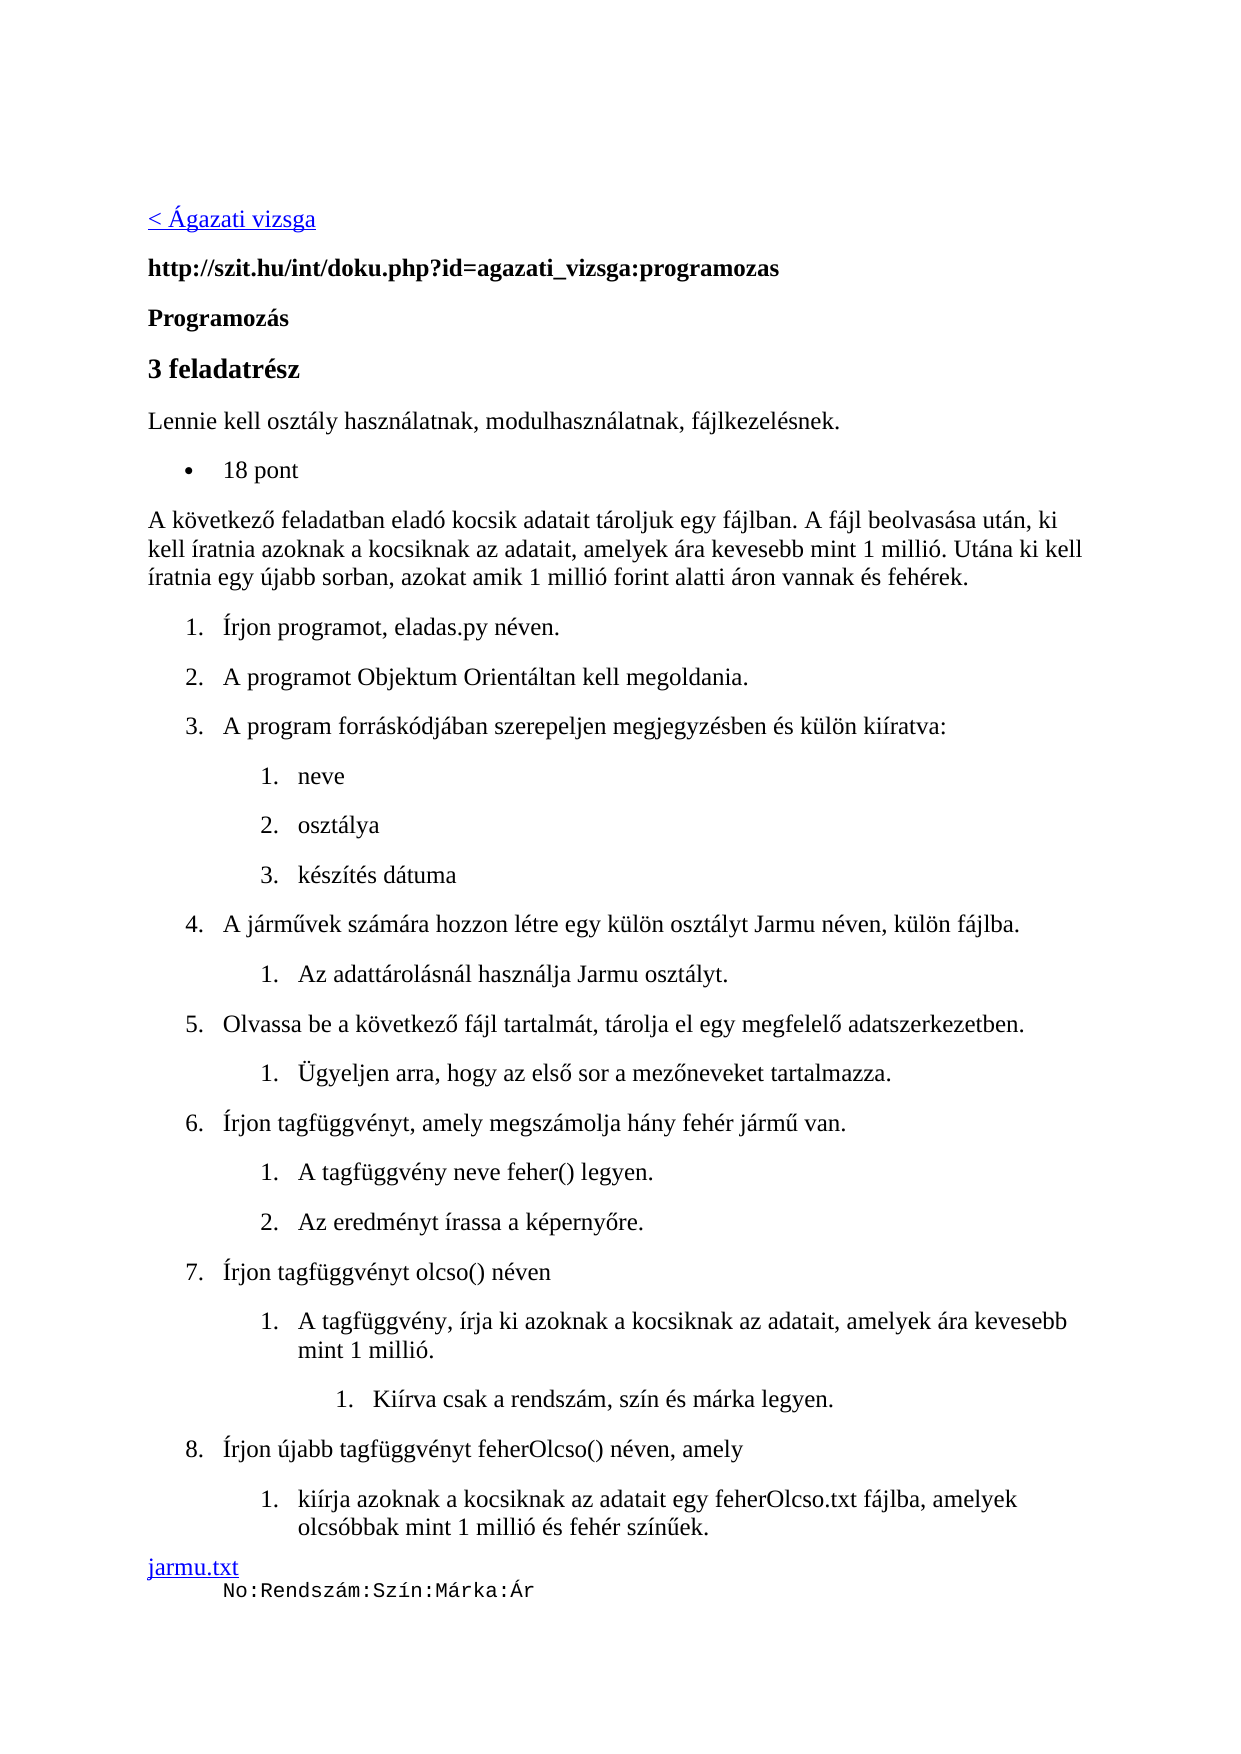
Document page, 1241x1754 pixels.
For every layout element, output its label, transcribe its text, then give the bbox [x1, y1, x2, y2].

list A járművek számára hozzon létre egy külön osztályt Jarmu néven, külön fájlba. [185, 909, 1093, 938]
list készítés dátuma [260, 860, 1093, 889]
text < Ágazati vizsga [148, 204, 1093, 232]
subtitle Programozás [148, 303, 1093, 332]
subtitle http://szit.hu/int/doku.php?id=agazati_vizsga:programozas [148, 253, 1093, 282]
text jarmu.txt [148, 1552, 1093, 1580]
list kiírja azoknak a kocsiknak az adatait egy feherOlcso.txt fájlba, amelyek olcsóbbak mint 1 millió és fehér színűek. [260, 1484, 1093, 1541]
list A tagfüggvény neve feher() legyen. [260, 1157, 1093, 1186]
list Írjon tagfüggvényt, amely megszámolja hány fehér jármű van. [185, 1108, 1093, 1137]
list Írjon programot, eladas.py néven. [185, 612, 1093, 641]
list A programot Objektum Orientáltan kell megoldania. [185, 662, 1093, 690]
list neve [260, 761, 1093, 789]
list Írjon újabb tagfüggvényt feherOlcso() néven, amely [185, 1434, 1093, 1463]
list 18 pont [185, 455, 1093, 484]
list A program forráskódjában szerepeljen megjegyzésben és külön kiíratva: [185, 711, 1093, 740]
list A tagfüggvény, írja ki azoknak a kocsiknak az adatait, amelyek ára kevesebb mint 1 millió. [260, 1306, 1093, 1364]
text No:Rendszám:Szín:Márka:Ár [223, 1580, 1093, 1604]
text Lennie kell osztály használatnak, modulhasználatnak, fájlkezelésnek. [148, 406, 1093, 434]
list Írjon tagfüggvényt olcso() néven [185, 1257, 1093, 1285]
subtitle 3 feladatrész [148, 352, 1093, 385]
list Ügyeljen arra, hogy az első sor a mezőneveket tartalmazza. [260, 1058, 1093, 1087]
list Olvassa be a következő fájl tartalmát, tárolja el egy megfelelő adatszerkezetben. [185, 1009, 1093, 1037]
list osztálya [260, 810, 1093, 839]
text A következő feladatban eladó kocsik adatait tároljuk egy fájlban. A fájl beolvasása után, ki kell íratnia azoknak a kocsiknak az adatait, amelyek ára kevesebb mint 1 millió. Utána ki kell íratnia egy újabb sorban, azokat amik 1 millió forint alatti áron vannak és fehérek. [148, 505, 1093, 591]
list Az eredményt írassa a képernyőre. [260, 1207, 1093, 1236]
list Kiírva csak a rendszám, szín és márka legyen. [335, 1384, 1093, 1413]
list Az adattárolásnál használja Jarmu osztályt. [260, 959, 1093, 988]
